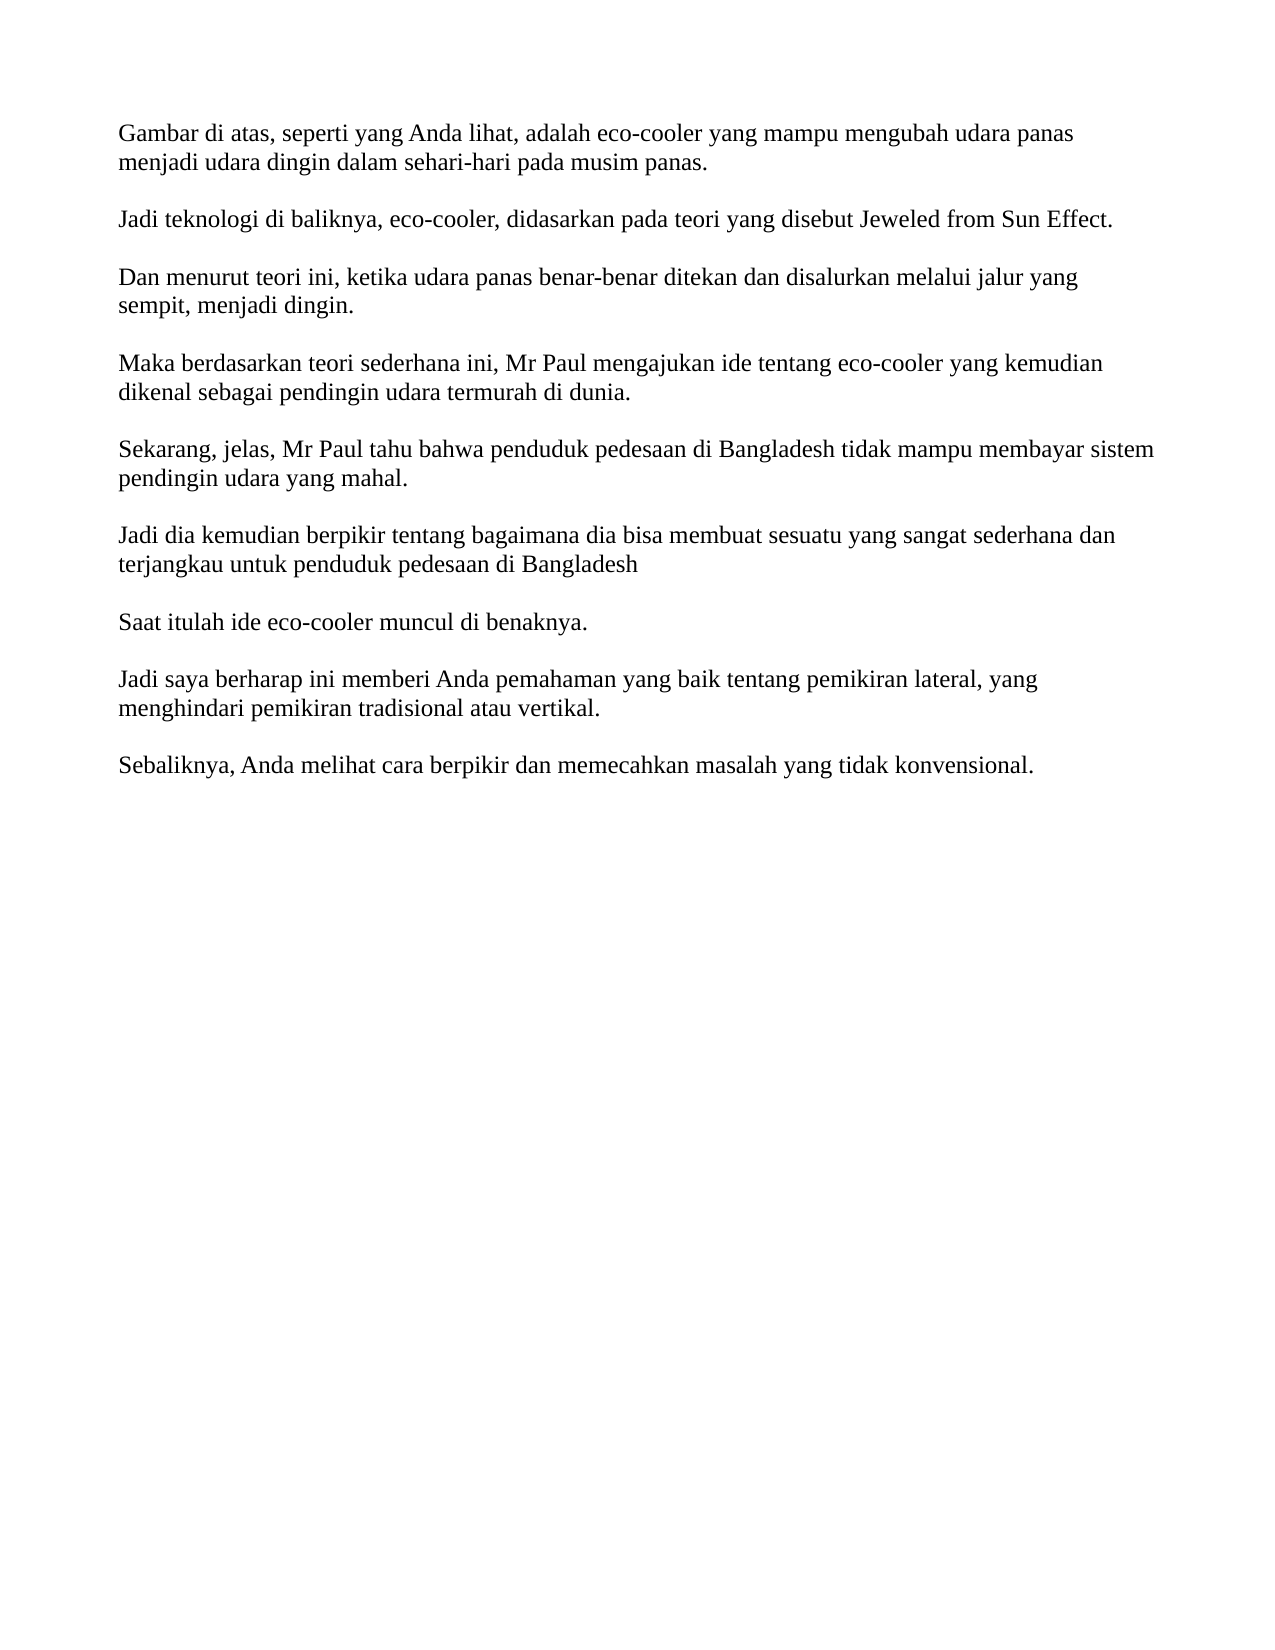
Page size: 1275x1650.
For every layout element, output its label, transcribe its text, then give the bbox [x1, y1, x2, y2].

text Jadi saya berharap ini memberi Anda pemahaman yang baik tentang pemikiran lateral, yang menghindari pemikiran tradisional atau vertikal. [118, 664, 1157, 722]
text Maka berdasarkan teori sederhana ini, Mr Paul mengajukan ide tentang eco-cooler yang kemudian dikenal sebagai pendingin udara termurah di dunia. [118, 348, 1157, 406]
text Jadi teknologi di baliknya, eco-cooler, didasarkan pada teori yang disebut Jeweled from Sun Effect. [118, 204, 1157, 233]
text Dan menurut teori ini, ketika udara panas benar-benar ditekan dan disalurkan melalui jalur yang sempit, menjadi dingin. [118, 262, 1157, 319]
text Sebaliknya, Anda melihat cara berpikir dan memecahkan masalah yang tidak konvensional. [118, 751, 1157, 779]
text Sekarang, jelas, Mr Paul tahu bahwa penduduk pedesaan di Bangladesh tidak mampu membayar sistem pendingin udara yang mahal. [118, 434, 1157, 492]
text Saat itulah ide eco-cooler muncul di benaknya. [118, 607, 1157, 636]
text Gambar di atas, seperti yang Anda lihat, adalah eco-cooler yang mampu mengubah udara panas menjadi udara dingin dalam sehari-hari pada musim panas. [118, 118, 1157, 176]
text Jadi dia kemudian berpikir tentang bagaimana dia bisa membuat sesuatu yang sangat sederhana dan terjangkau untuk penduduk pedesaan di Bangladesh [118, 521, 1157, 578]
